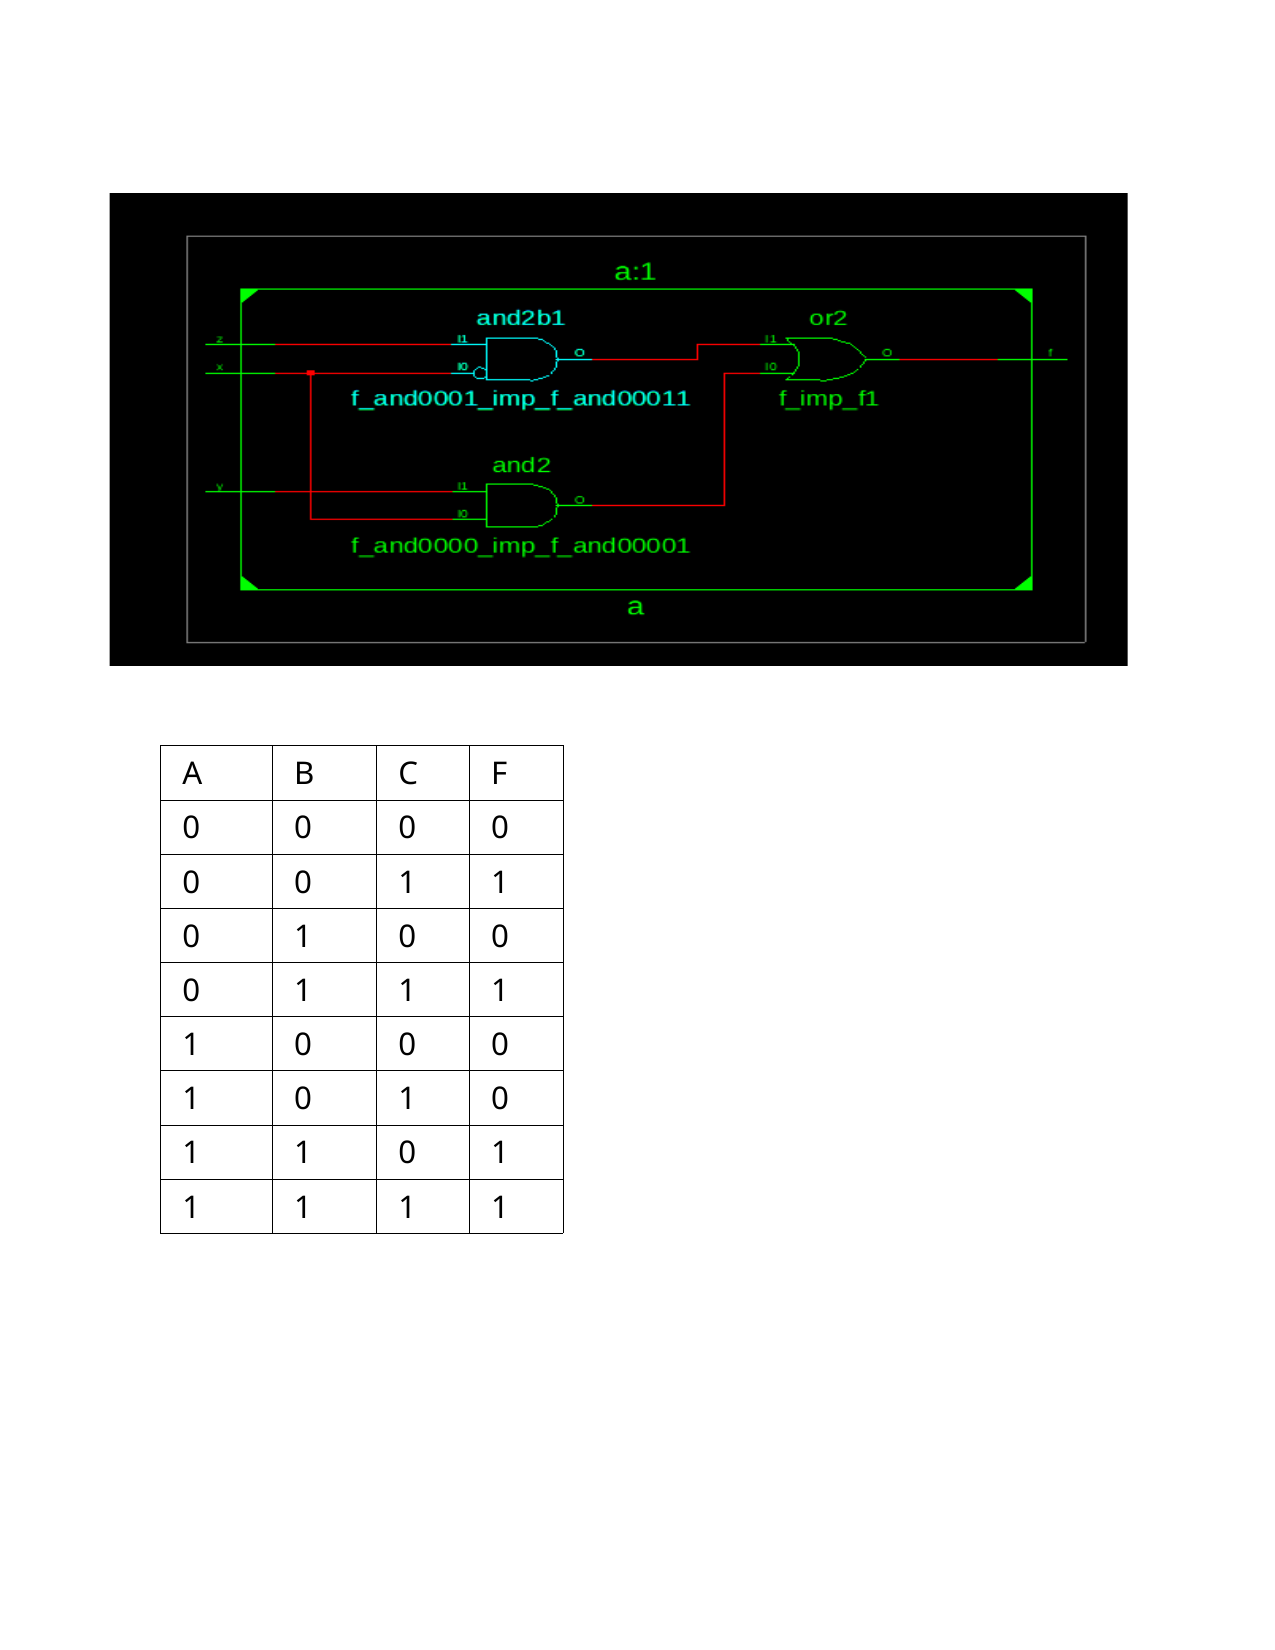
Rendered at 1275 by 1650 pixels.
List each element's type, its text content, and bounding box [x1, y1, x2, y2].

table_cell 0 [470, 1017, 563, 1070]
table_header B [273, 746, 376, 799]
table_cell 0 [470, 909, 563, 962]
table_cell 0 [161, 855, 272, 908]
table_cell 0 [470, 1071, 563, 1124]
table_header C [377, 746, 469, 799]
table_cell 0 [377, 1126, 469, 1179]
table_cell 1 [377, 855, 469, 908]
table_header A [161, 746, 272, 799]
table_cell 0 [161, 909, 272, 962]
table_cell 0 [161, 963, 272, 1016]
table_cell 1 [470, 1126, 563, 1179]
table_cell 1 [377, 1180, 469, 1233]
table_cell 0 [377, 1017, 469, 1070]
table_cell 0 [273, 801, 376, 854]
table_cell 1 [470, 963, 563, 1016]
table_cell 0 [470, 801, 563, 854]
table_cell 1 [273, 1126, 376, 1179]
table_cell 1 [273, 1180, 376, 1233]
table_cell 1 [377, 1071, 469, 1124]
table_cell 0 [273, 1071, 376, 1124]
table_cell 0 [377, 909, 469, 962]
table_cell 0 [377, 801, 469, 854]
table_cell 1 [273, 963, 376, 1016]
picture [109, 193, 1128, 666]
table_cell 1 [273, 909, 376, 962]
table_cell 1 [470, 855, 563, 908]
table_cell 0 [273, 855, 376, 908]
table_cell 0 [161, 801, 272, 854]
table_cell 1 [161, 1017, 272, 1070]
table_header F [470, 746, 563, 799]
table_cell 1 [161, 1180, 272, 1233]
table_cell 1 [161, 1071, 272, 1124]
table_cell 1 [377, 963, 469, 1016]
table_cell 1 [161, 1126, 272, 1179]
table_cell 1 [470, 1180, 563, 1233]
table_cell 0 [273, 1017, 376, 1070]
